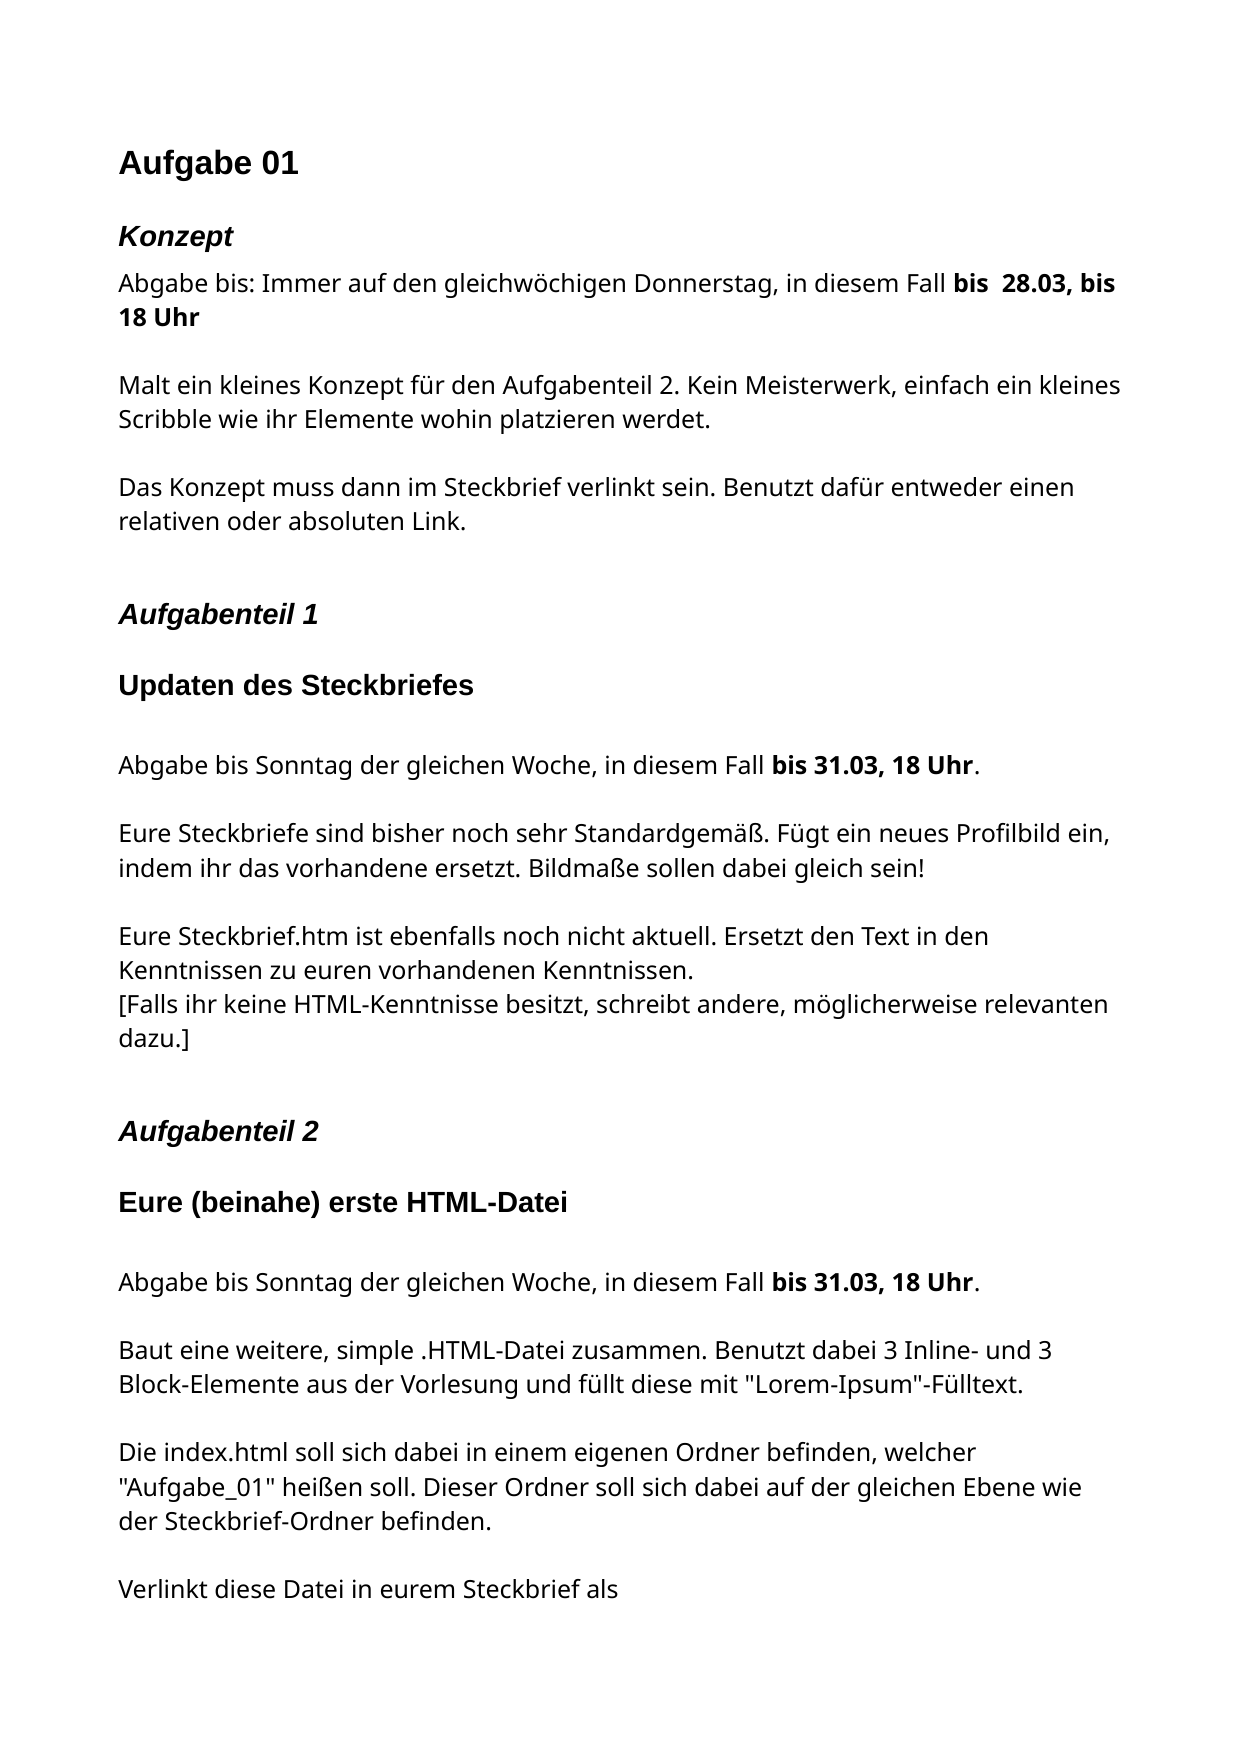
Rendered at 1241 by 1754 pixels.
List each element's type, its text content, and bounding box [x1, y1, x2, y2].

text [Falls ihr keine HTML-Kenntnisse besitzt, schreibt andere, möglicherweise relevanten dazu.] [118, 986, 1122, 1054]
subtitle Eure (beinahe) erste HTML-Datei [118, 1185, 1122, 1218]
text Das Konzept muss dann im Steckbrief verlinkt sein. Benutzt dafür entweder einen relativen oder absoluten Link. [118, 470, 1122, 538]
text Abgabe bis Sonntag der gleichen Woche, in diesem Fall bis 31.03, 18 Uhr. [118, 748, 1122, 782]
text Die index.html soll sich dabei in einem eigenen Ordner befinden, welcher "Aufgabe_01" heißen soll. Dieser Ordner soll sich dabei auf der gleichen Ebene wie der Steckbrief-Ordner befinden. [118, 1435, 1122, 1537]
text Eure Steckbriefe sind bisher noch sehr Standardgemäß. Fügt ein neues Profilbild ein, indem ihr das vorhandene ersetzt. Bildmaße sollen dabei gleich sein! [118, 816, 1122, 884]
subtitle Updaten des Steckbriefes [118, 668, 1122, 701]
subtitle Aufgabenteil 1 [118, 597, 1122, 630]
text Eure Steckbrief.htm ist ebenfalls noch nicht aktuell. Ersetzt den Text in den Kenntnissen zu euren vorhandenen Kenntnissen. [118, 918, 1122, 986]
subtitle Aufgabenteil 2 [118, 1114, 1122, 1147]
text Abgabe bis Sonntag der gleichen Woche, in diesem Fall bis 31.03, 18 Uhr. [118, 1265, 1122, 1299]
text Malt ein kleines Konzept für den Aufgabenteil 2. Kein Meisterwerk, einfach ein kleines Scribble wie ihr Elemente wohin platzieren werdet. [118, 367, 1122, 436]
text Abgabe bis: Immer auf den gleichwöchigen Donnerstag, in diesem Fall bis 28.03, bis 18 Uhr [118, 265, 1122, 333]
subtitle Konzept [118, 219, 1122, 253]
subtitle Aufgabe 01 [118, 143, 1122, 182]
text Verlinkt diese Datei in eurem Steckbrief als [118, 1571, 1122, 1605]
text Baut eine weitere, simple .HTML-Datei zusammen. Benutzt dabei 3 Inline- und 3 Block-Elemente aus der Vorlesung und füllt diese mit "Lorem-Ipsum"-Fülltext. [118, 1333, 1122, 1401]
